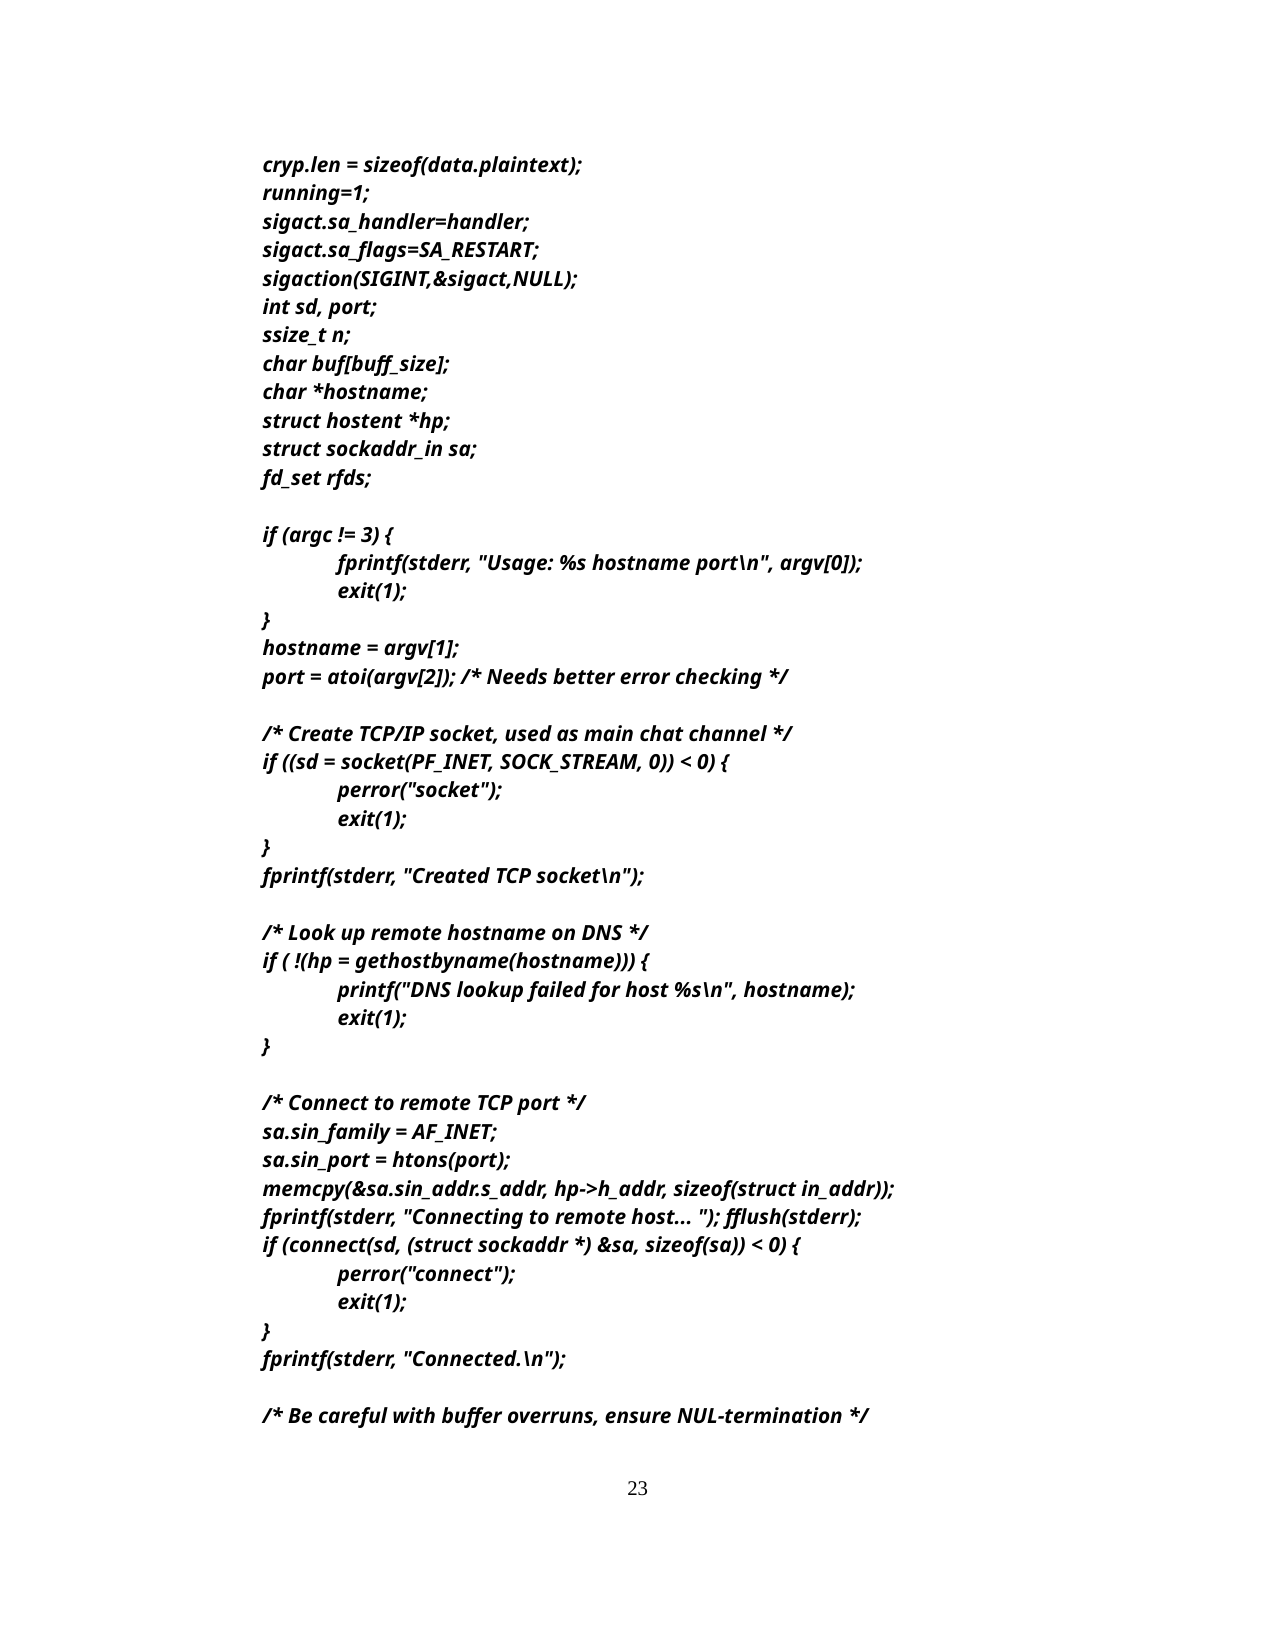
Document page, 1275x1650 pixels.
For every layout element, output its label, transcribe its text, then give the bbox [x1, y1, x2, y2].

text sa.sin_port = htons(port); [187, 1145, 1087, 1174]
text memcpy(&sa.sin_addr.s_addr, hp->h_addr, sizeof(struct in_addr)); [187, 1174, 1087, 1202]
text exit(1); [187, 1003, 1087, 1032]
text } [187, 832, 1087, 861]
text hostname = argv[1]; [187, 633, 1087, 662]
text /* Look up remote hostname on DNS */ [187, 918, 1087, 946]
text cryp.len = sizeof(data.plaintext); [187, 150, 1087, 178]
text exit(1); [187, 1287, 1087, 1316]
text char buf[buff_size]; [187, 349, 1087, 377]
text sa.sin_family = AF_INET; [187, 1117, 1087, 1145]
text port = atoi(argv[2]); /* Needs better error checking */ [187, 662, 1087, 690]
text ssize_t n; [187, 321, 1087, 349]
text } [187, 1316, 1087, 1344]
text exit(1); [187, 804, 1087, 832]
text sigact.sa_handler=handler; [187, 207, 1087, 235]
text printf("DNS lookup failed for host %s\n", hostname); [187, 975, 1087, 1003]
text struct hostent *hp; [187, 406, 1087, 434]
text running=1; [187, 178, 1087, 207]
text if ( !(hp = gethostbyname(hostname))) { [187, 946, 1087, 975]
text fprintf(stderr, "Connected.\n"); [187, 1344, 1087, 1373]
text /* Be careful with buffer overruns, ensure NUL-termination */ [187, 1401, 1087, 1430]
text sigaction(SIGINT,&sigact,NULL); [187, 264, 1087, 292]
text sigact.sa_flags=SA_RESTART; [187, 235, 1087, 264]
text /* Create TCP/IP socket, used as main chat channel */ [187, 719, 1087, 747]
text int sd, port; [187, 292, 1087, 321]
text if (connect(sd, (struct sockaddr *) &sa, sizeof(sa)) < 0) { [187, 1231, 1087, 1259]
text fprintf(stderr, "Usage: %s hostname port\n", argv[0]); [187, 548, 1087, 577]
text char *hostname; [187, 377, 1087, 406]
text } [187, 605, 1087, 633]
text fprintf(stderr, "Connecting to remote host... "); fflush(stderr); [187, 1202, 1087, 1231]
text if (argc != 3) { [187, 520, 1087, 548]
text exit(1); [187, 577, 1087, 605]
text struct sockaddr_in sa; [187, 434, 1087, 463]
text } [187, 1032, 1087, 1060]
text perror("connect"); [187, 1259, 1087, 1287]
text perror("socket"); [187, 776, 1087, 804]
text /* Connect to remote TCP port */ [187, 1088, 1087, 1117]
text if ((sd = socket(PF_INET, SOCK_STREAM, 0)) < 0) { [187, 747, 1087, 776]
text fprintf(stderr, "Created TCP socket\n"); [187, 861, 1087, 889]
text fd_set rfds; [187, 463, 1087, 491]
